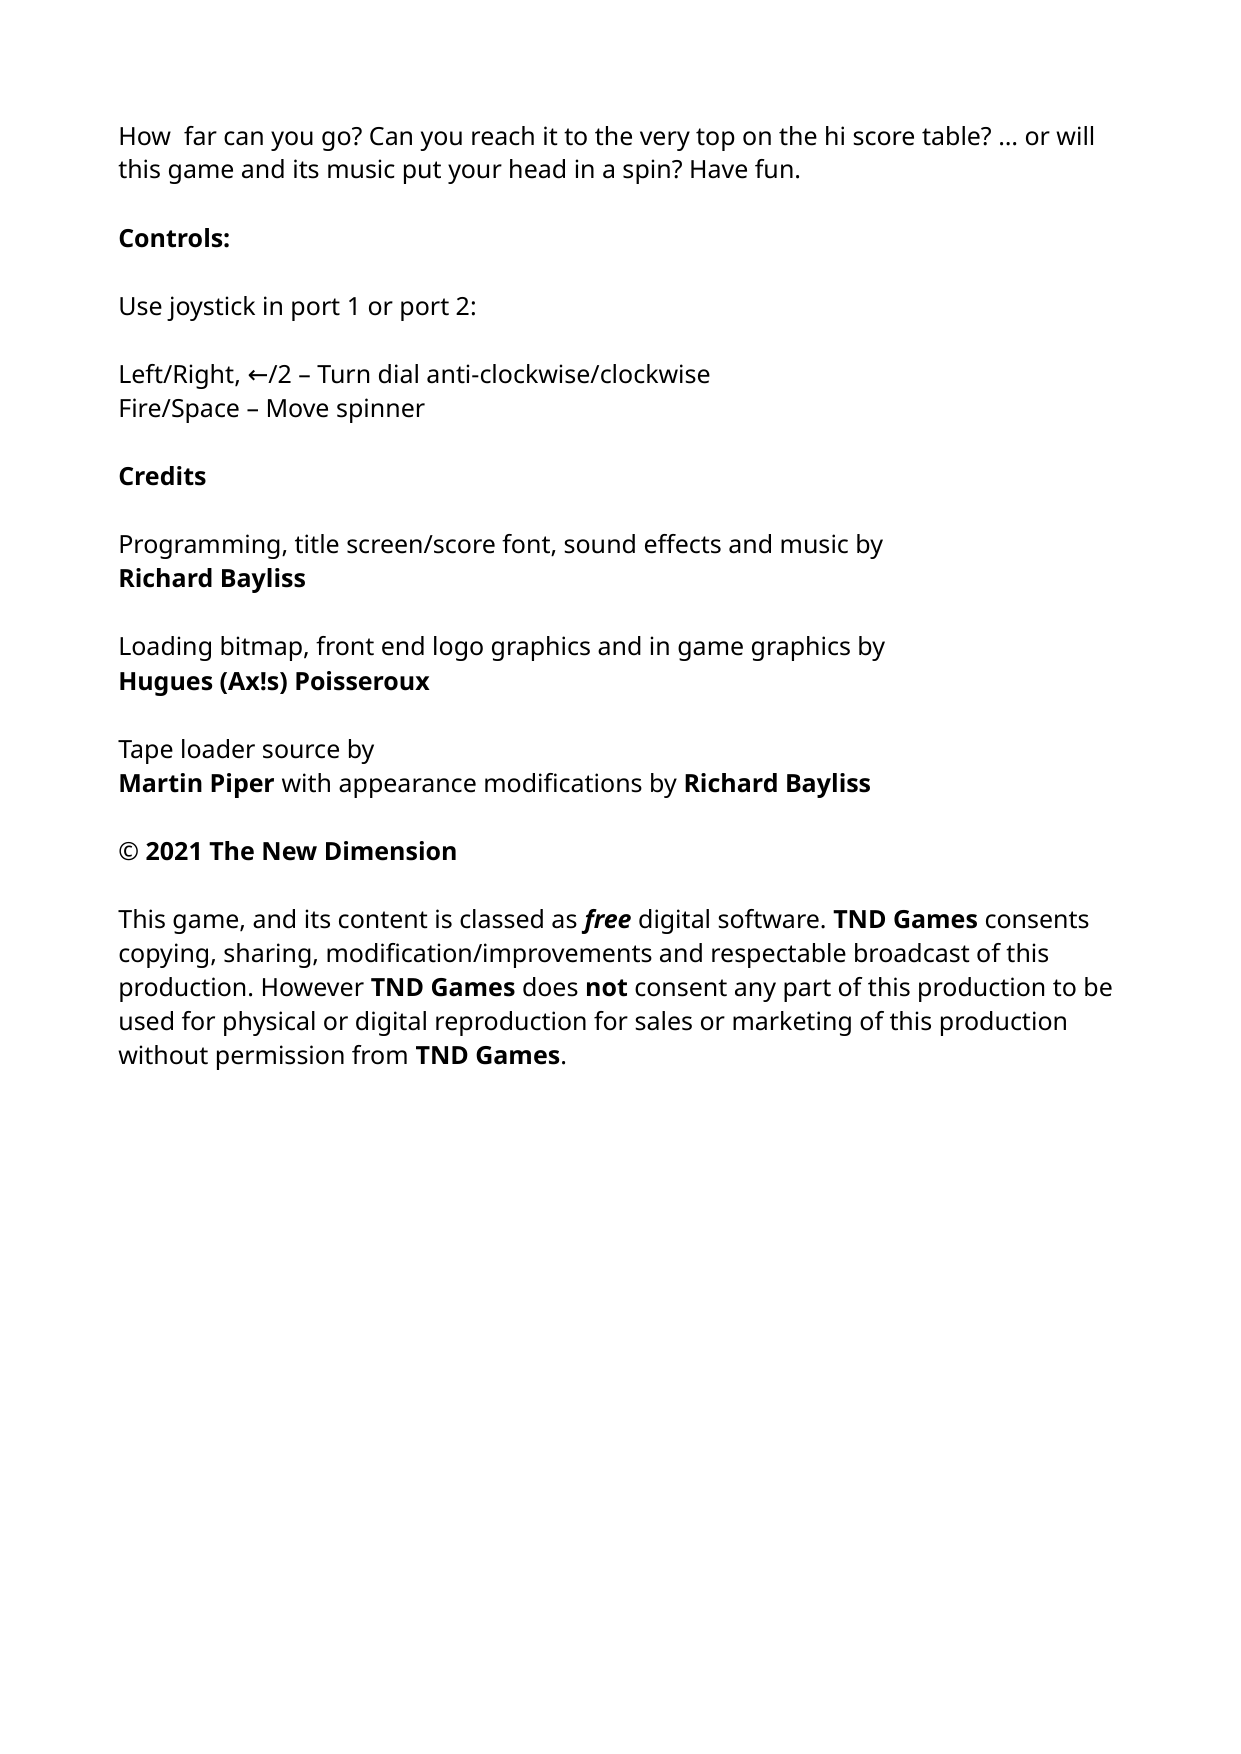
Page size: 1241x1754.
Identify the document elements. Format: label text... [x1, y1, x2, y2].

text Controls: Use joystick in port 1 or port 2: Left/Right, ←/2 – Turn dial anti-clockwise/clockwise Fire/Space – Move spinner [118, 220, 1122, 459]
text How far can you go? Can you reach it to the very top on the hi score table? … or will this game and its music put your head in a spin? Have fun. [118, 118, 1122, 186]
text This game, and its content is classed as free digital software. TND Games consents copying, sharing, modification/improvements and respectable broadcast of this production. However TND Games does not consent any part of this production to be used for physical or digital reproduction for sales or marketing of this production without permission from TND Games. [118, 902, 1122, 1072]
text Credits Programming, title screen/score font, sound effects and music by Richard Bayliss Loading bitmap, front end logo graphics and in game graphics by Hugues (Ax!s) Poisseroux Tape loader source by Martin Piper with appearance modifications by Richard Bayliss [118, 459, 1122, 833]
text © 2021 The New Dimension [118, 833, 1122, 867]
